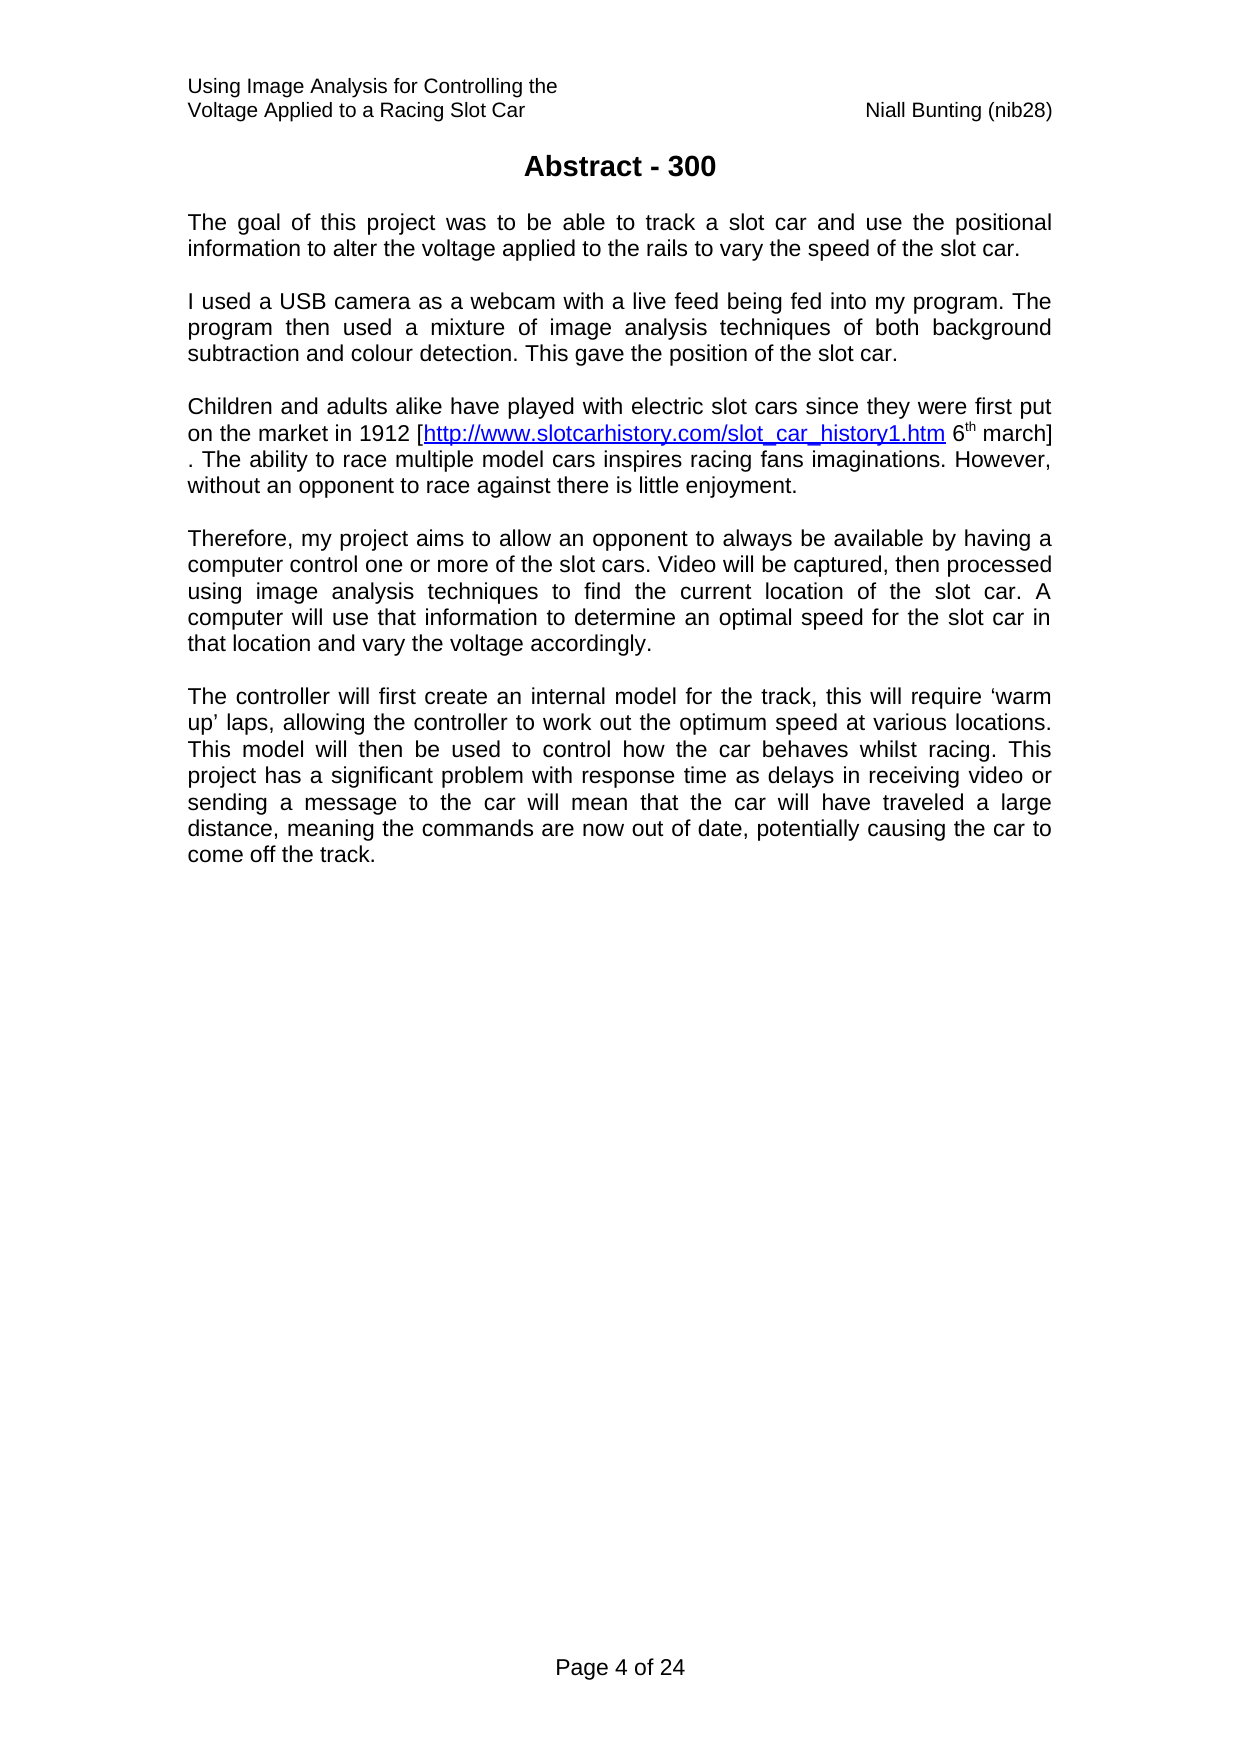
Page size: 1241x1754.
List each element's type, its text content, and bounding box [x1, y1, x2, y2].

text I used a USB camera as a webcam with a live feed being fed into my program. The program then used a mixture of image analysis techniques of both background subtraction and colour detection. This gave the position of the slot car. [187, 288, 1053, 367]
text The controller will first create an internal model for the track, this will require ‘warm up’ laps, allowing the controller to work out the optimum speed at various locations. This model will then be used to control how the car behaves whilst racing. This project has a significant problem with response time as delays in receiving video or sending a message to the car will mean that the car will have traveled a large distance, meaning the commands are now out of date, potentially causing the car to come off the track. [187, 683, 1053, 867]
text The goal of this project was to be able to track a slot car and use the positional information to alter the voltage applied to the rails to vary the speed of the slot car. [187, 209, 1053, 261]
text Children and adults alike have played with electric slot cars since they were first put on the market in 1912 [http://www.slotcarhistory.com/slot_car_history1.htm 6th march] . The ability to race multiple model cars inspires racing fans imaginations. However, without an opponent to race against there is little enjoyment. [187, 393, 1053, 498]
text Therefore, my project aims to allow an opponent to always be available by having a computer control one or more of the slot cars. Video will be captured, then processed using image analysis techniques to find the current location of the slot car. A computer will use that information to determine an optimal speed for the slot car in that location and vary the voltage accordingly. [187, 525, 1053, 657]
text Abstract - 300 [187, 149, 1053, 182]
